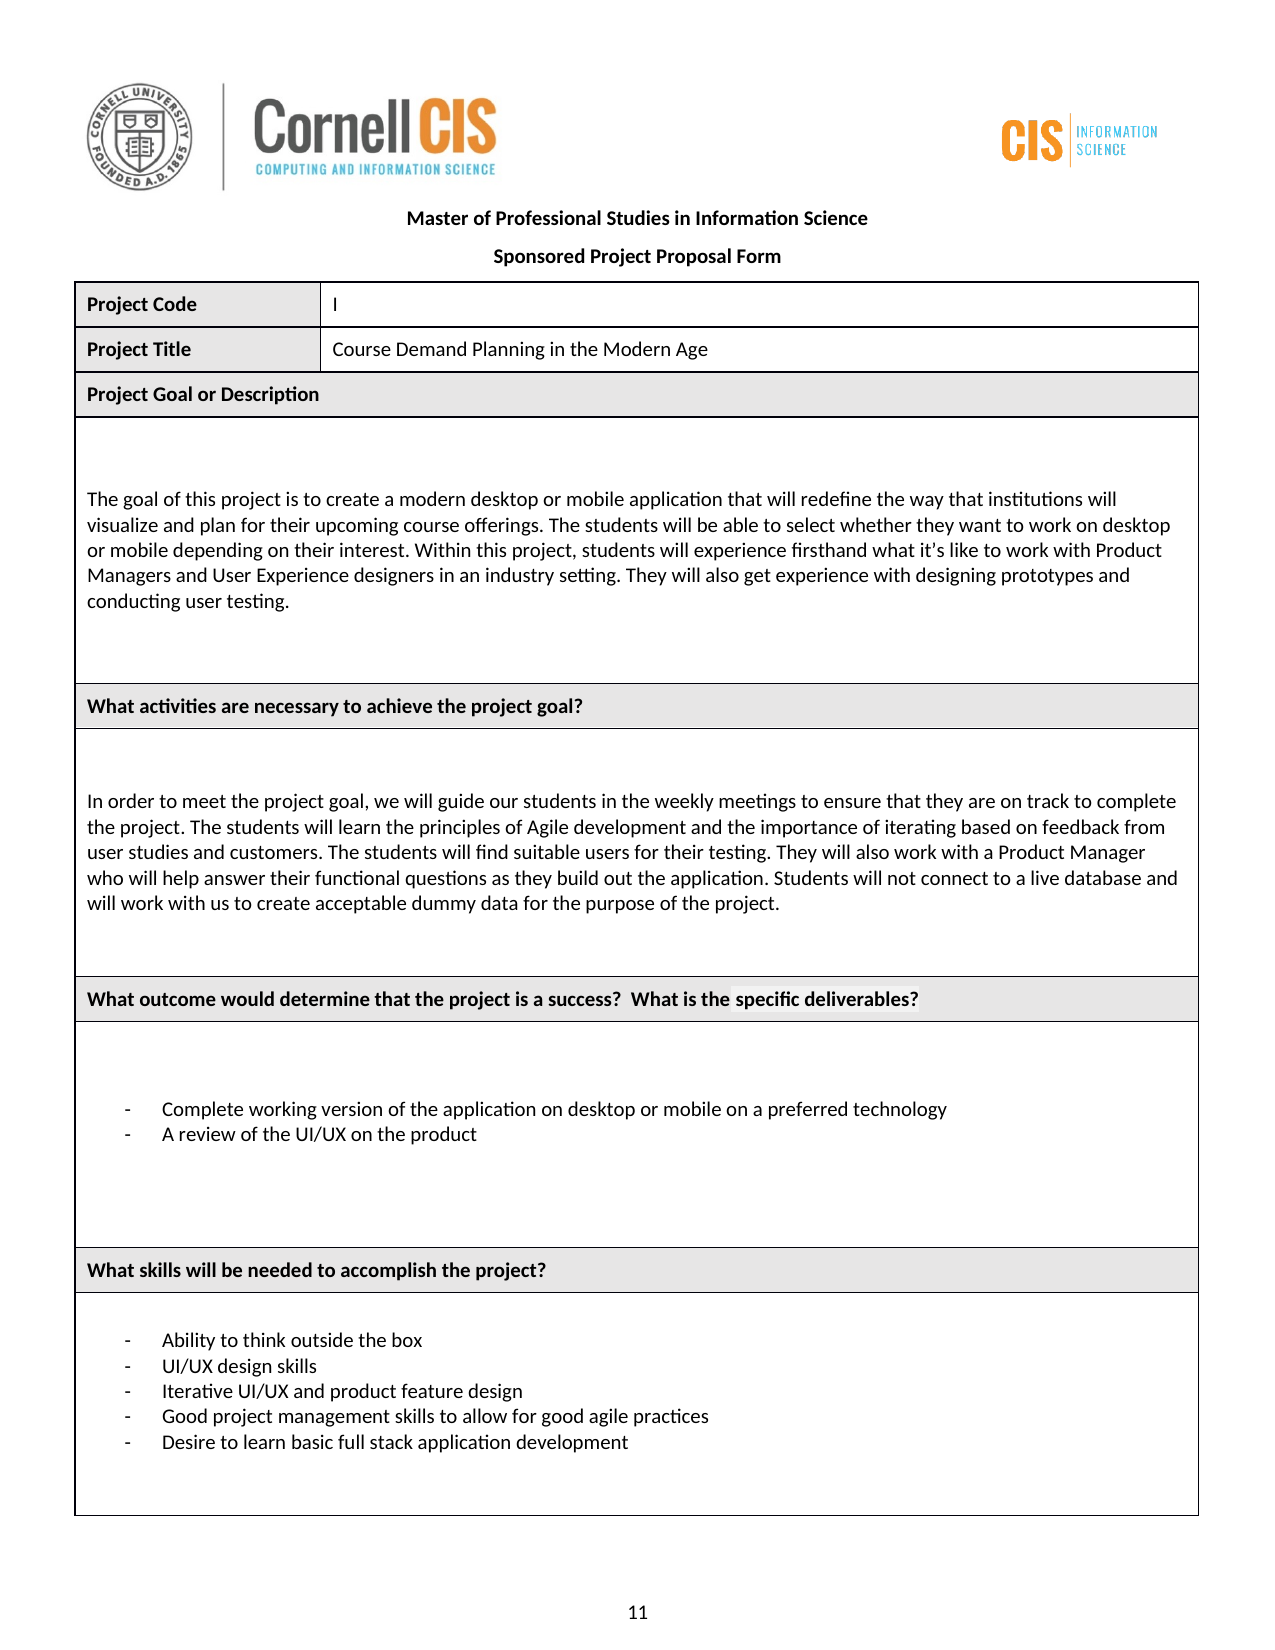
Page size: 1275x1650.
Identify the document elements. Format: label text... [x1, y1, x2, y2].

table_cell Complete working version of the application on desktop or mobile on a preferred technology A review of the UI/UX on the product [76, 1022, 1198, 1247]
table_header Project Code [76, 283, 320, 326]
table_cell Project Title [76, 328, 320, 371]
table_cell The goal of this project is to create a modern desktop or mobile application that will redefine the way that institutions will visualize and plan for their upcoming course offerings. The students will be able to select whether they want to work on desktop or mobile depending on their interest. Within this project, students will experience firsthand what it’s like to work with Product Managers and User Experience designers in an industry setting. They will also get experience with designing prototypes and conducting user testing. [76, 418, 1198, 682]
table_cell In order to meet the project goal, we will guide our students in the weekly meetings to ensure that they are on track to complete the project. The students will learn the principles of Agile development and the importance of iterating based on feedback from user studies and customers. The students will find suitable users for their testing. They will also work with a Product Manager who will help answer their functional questions as they build out the application. Students will not connect to a live database and will work with us to create acceptable dummy data for the purpose of the project. [76, 729, 1198, 976]
table_cell Course Demand Planning in the Modern Age [321, 328, 1198, 371]
subtitle Sponsored Project Proposal Form [75, 243, 1200, 269]
table_cell Ability to think outside the box UI/UX design skills Iterative UI/UX and product feature design Good project management skills to allow for good agile practices Desire to learn basic full stack application development [76, 1293, 1198, 1515]
table_cell Project Goal or Description [76, 373, 1198, 416]
subtitle Master of Professional Studies in Information Science [75, 75, 1200, 231]
picture [957, 75, 1200, 206]
table_cell What skills will be needed to accomplish the project? [76, 1248, 1198, 1292]
table_cell What activities are necessary to achieve the project goal? [76, 684, 1198, 727]
picture [75, 75, 507, 199]
table_header I [321, 283, 1198, 326]
table_cell What outcome would determine that the project is a success? What is the specific deliverables? [76, 977, 1198, 1021]
